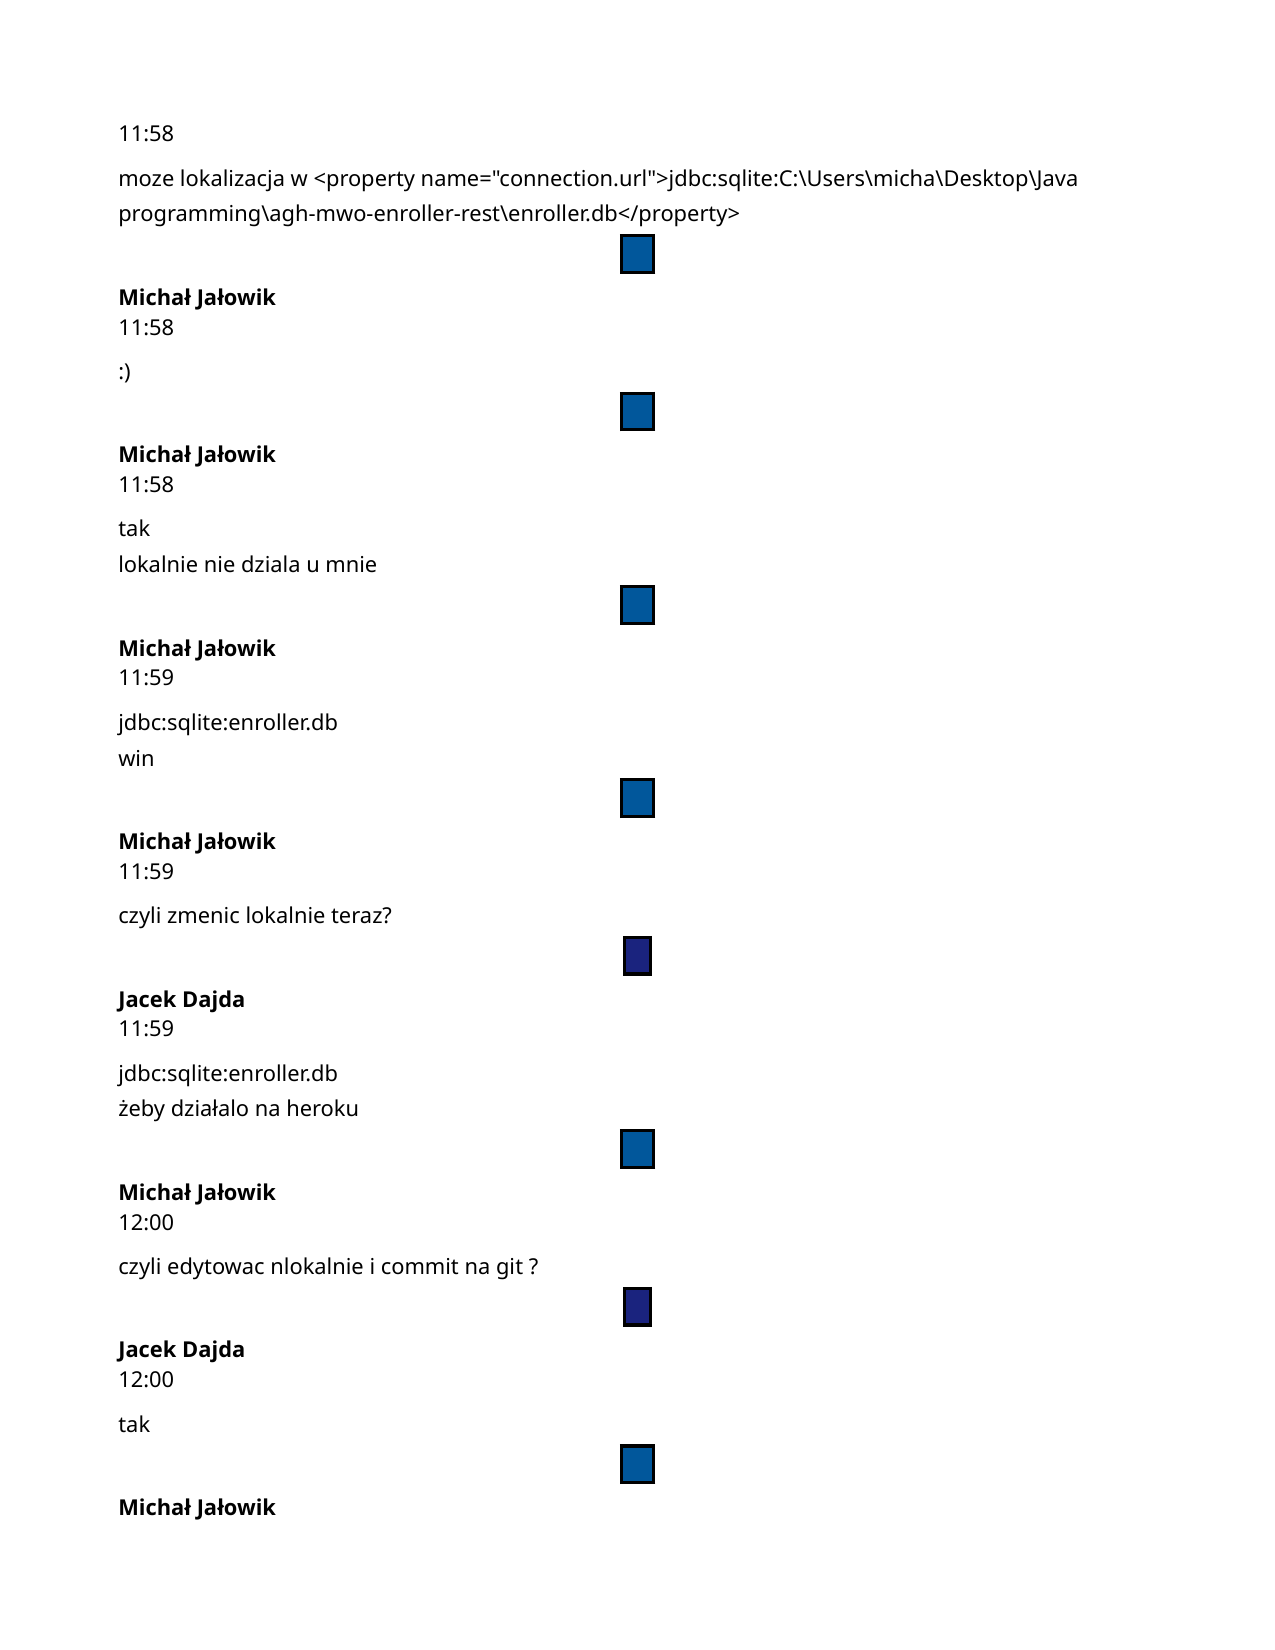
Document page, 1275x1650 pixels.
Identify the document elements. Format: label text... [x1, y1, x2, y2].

text 11:59 [118, 856, 1157, 886]
text [655, 778, 1157, 818]
text Jacek Dajda [118, 1334, 1157, 1364]
text [655, 585, 1157, 625]
text moze lokalizacja w <property name="connection.url">jdbc:sqlite:C:\Users\micha\Desktop\Java programming\agh-mwo-enroller-rest\enroller.db</property> [118, 162, 1157, 228]
text [652, 936, 1157, 976]
text tak [118, 1409, 1157, 1438]
text Mi [623, 781, 652, 815]
text Ja [626, 1290, 649, 1323]
text :) [118, 356, 1157, 386]
text tak [118, 513, 1157, 543]
text [655, 1129, 1157, 1169]
text Michał Jałowik [118, 439, 1157, 469]
text Michał Jałowik [118, 633, 1157, 662]
text 11:59 [118, 662, 1157, 692]
text [118, 234, 620, 274]
text [118, 778, 620, 818]
text [655, 234, 1157, 274]
text czyli zmenic lokalnie teraz? [118, 900, 1157, 930]
text jdbc:sqlite:enroller.db [118, 1058, 1157, 1087]
text [118, 1287, 623, 1327]
text 11:58 [118, 311, 1157, 341]
text Mi [623, 1448, 652, 1481]
text [118, 1129, 620, 1169]
text Michał Jałowik [118, 826, 1157, 856]
text żeby działalo na heroku [118, 1093, 1157, 1123]
text [118, 585, 620, 625]
text Mi [623, 395, 652, 428]
text [118, 936, 623, 976]
text Mi [623, 237, 652, 271]
text jdbc:sqlite:enroller.db [118, 707, 1157, 737]
text Michał Jałowik [118, 282, 1157, 311]
text [655, 392, 1157, 431]
text Michał Jałowik [118, 1492, 1157, 1522]
text 12:00 [118, 1207, 1157, 1236]
text Ja [626, 939, 649, 972]
text 12:00 [118, 1364, 1157, 1394]
text [118, 392, 620, 431]
text 11:59 [118, 1013, 1157, 1043]
text [655, 1444, 1157, 1484]
text czyli edytowac nlokalnie i commit na git ? [118, 1251, 1157, 1281]
text Michał Jałowik [118, 1177, 1157, 1207]
text Mi [623, 588, 652, 622]
text Jacek Dajda [118, 983, 1157, 1013]
text 11:58 [118, 469, 1157, 499]
text [118, 1444, 620, 1484]
text 11:58 [118, 118, 1157, 148]
text [652, 1287, 1157, 1327]
text Mi [623, 1132, 652, 1166]
text lokalnie nie dziala u mnie [118, 549, 1157, 579]
text win [118, 742, 1157, 772]
